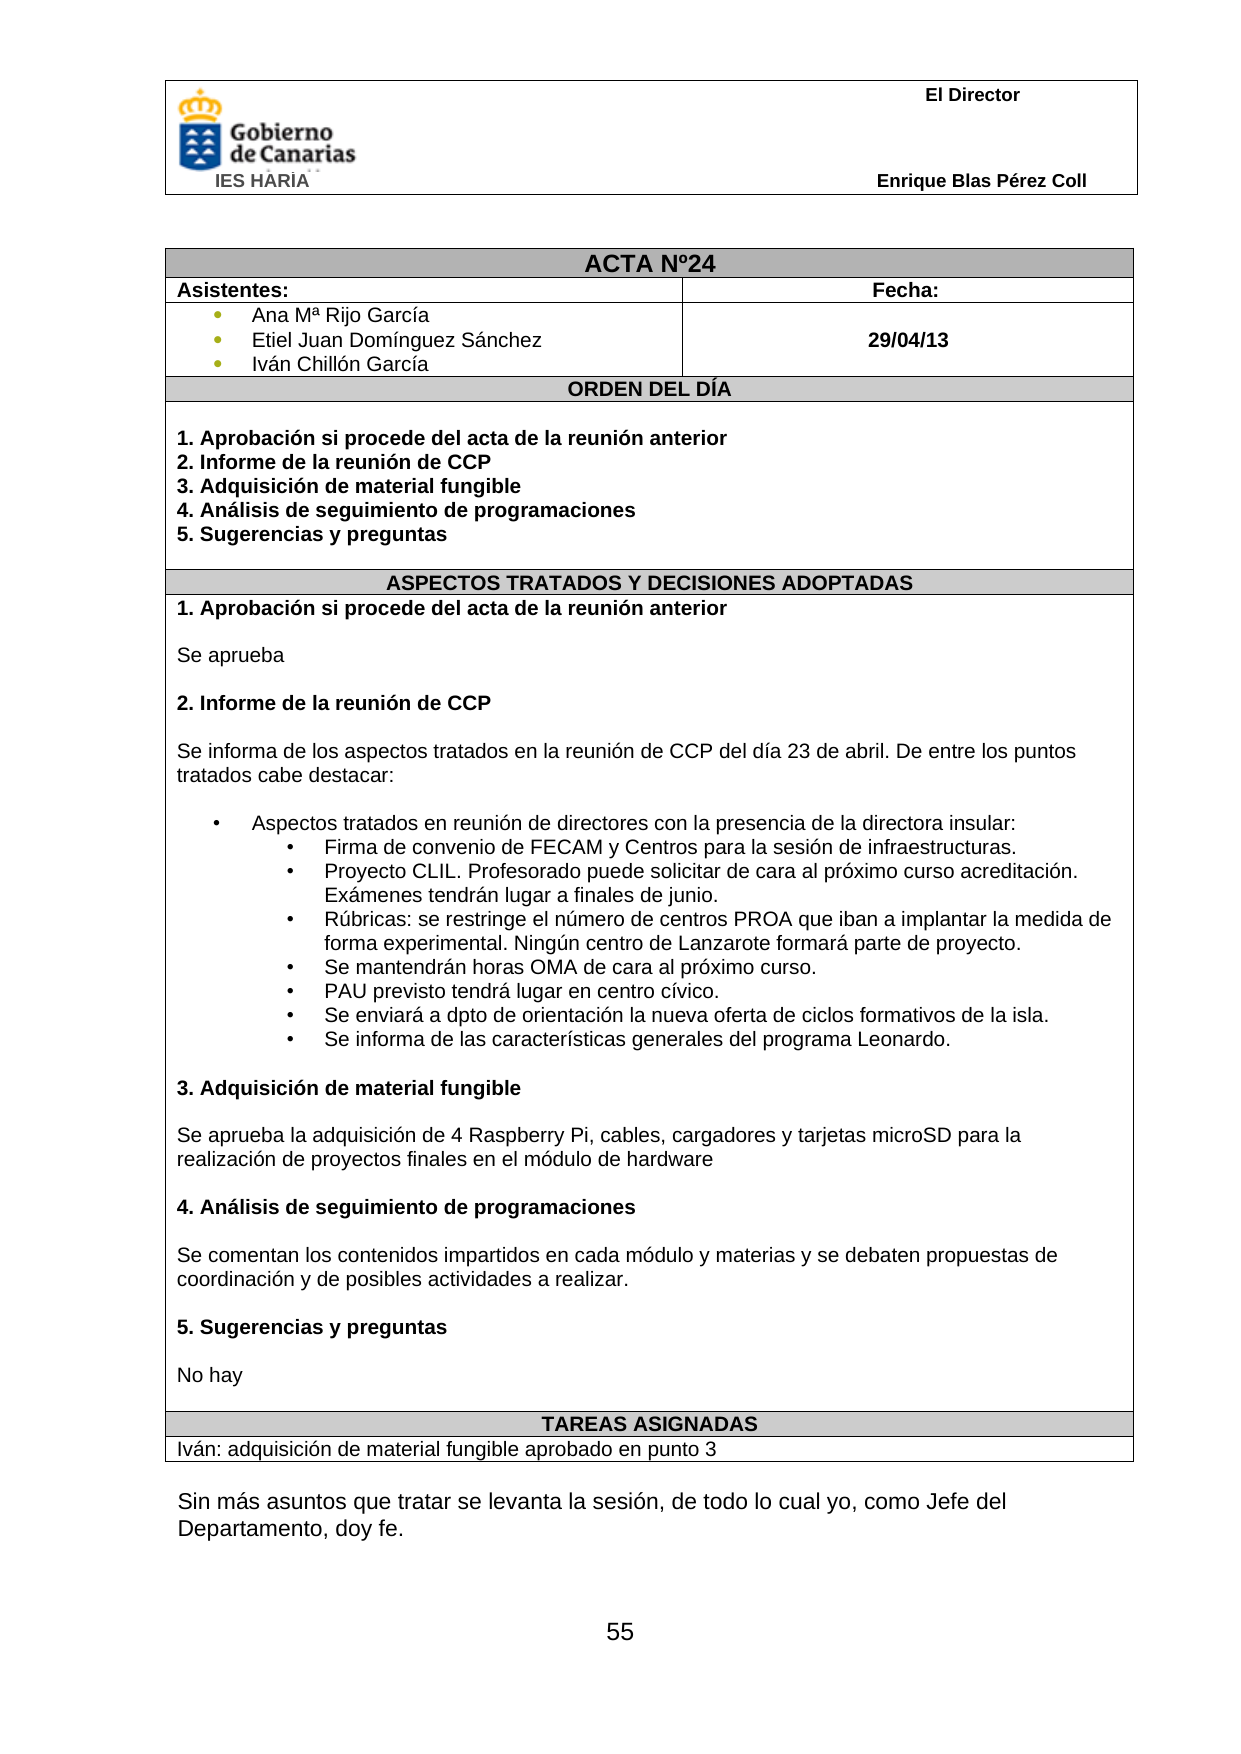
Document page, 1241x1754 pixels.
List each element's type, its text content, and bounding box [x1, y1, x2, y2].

table_header ACTA Nº24 [166, 249, 1133, 277]
table_cell ASPECTOS TRATADOS Y DECISIONES ADOPTADAS [166, 570, 1133, 594]
table_cell Fecha: [683, 278, 1133, 302]
table_cell TAREAS ASIGNADAS [166, 1412, 1133, 1436]
text Sin más asuntos que tratar se levanta la sesión, de todo lo cual yo, como Jefe del Departamento, doy fe. [177, 1488, 1122, 1541]
table_cell Asistentes: [166, 278, 682, 302]
table_cell 29/04/13 [683, 303, 1133, 376]
picture [173, 85, 359, 172]
table_cell 1. Aprobación si procede del acta de la reunión anterior 2. Informe de la reunión de CCP 3. Adquisición de material fungible 4. Análisis de seguimiento de programaciones 5. Sugerencias y preguntas [166, 402, 1133, 569]
table_cell 1. Aprobación si procede del acta de la reunión anterior Se aprueba 2. Informe de la reunión de CCP Se informa de los aspectos tratados en la reunión de CCP del día 23 de abril. De entre los puntos tratados cabe destacar: Aspectos tratados en reunión de directores con la presencia de la directora insular: Firma de convenio de FECAM y Centros para la sesión de infraestructuras. Proyecto CLIL. Profesorado puede solicitar de cara al próximo curso acreditación. Exámenes tendrán lugar a finales de junio. Rúbricas: se restringe el número de centros PROA que iban a implantar la medida de forma experimental. Ningún centro de Lanzarote formará parte de proyecto. Se mantendrán horas OMA de cara al próximo curso. PAU previsto tendrá lugar en centro cívico. Se enviará a dpto de orientación la nueva oferta de ciclos formativos de la isla. Se informa de las características generales del programa Leonardo. 3. Adquisición de material fungible Se aprueba la adquisición de 4 Raspberry Pi, cables, cargadores y tarjetas microSD para la realización de proyectos finales en el módulo de hardware 4. Análisis de seguimiento de programaciones Se comentan los contenidos impartidos en cada módulo y materias y se debaten propuestas de coordinación y de posibles actividades a realizar. 5. Sugerencias y preguntas No hay [166, 595, 1133, 1411]
table_cell Ana Mª Rijo García Etiel Juan Domínguez Sánchez Iván Chillón García [166, 303, 682, 376]
table_cell ORDEN DEL DÍA [166, 377, 1133, 401]
table_cell Iván: adquisición de material fungible aprobado en punto 3 [166, 1437, 1133, 1461]
